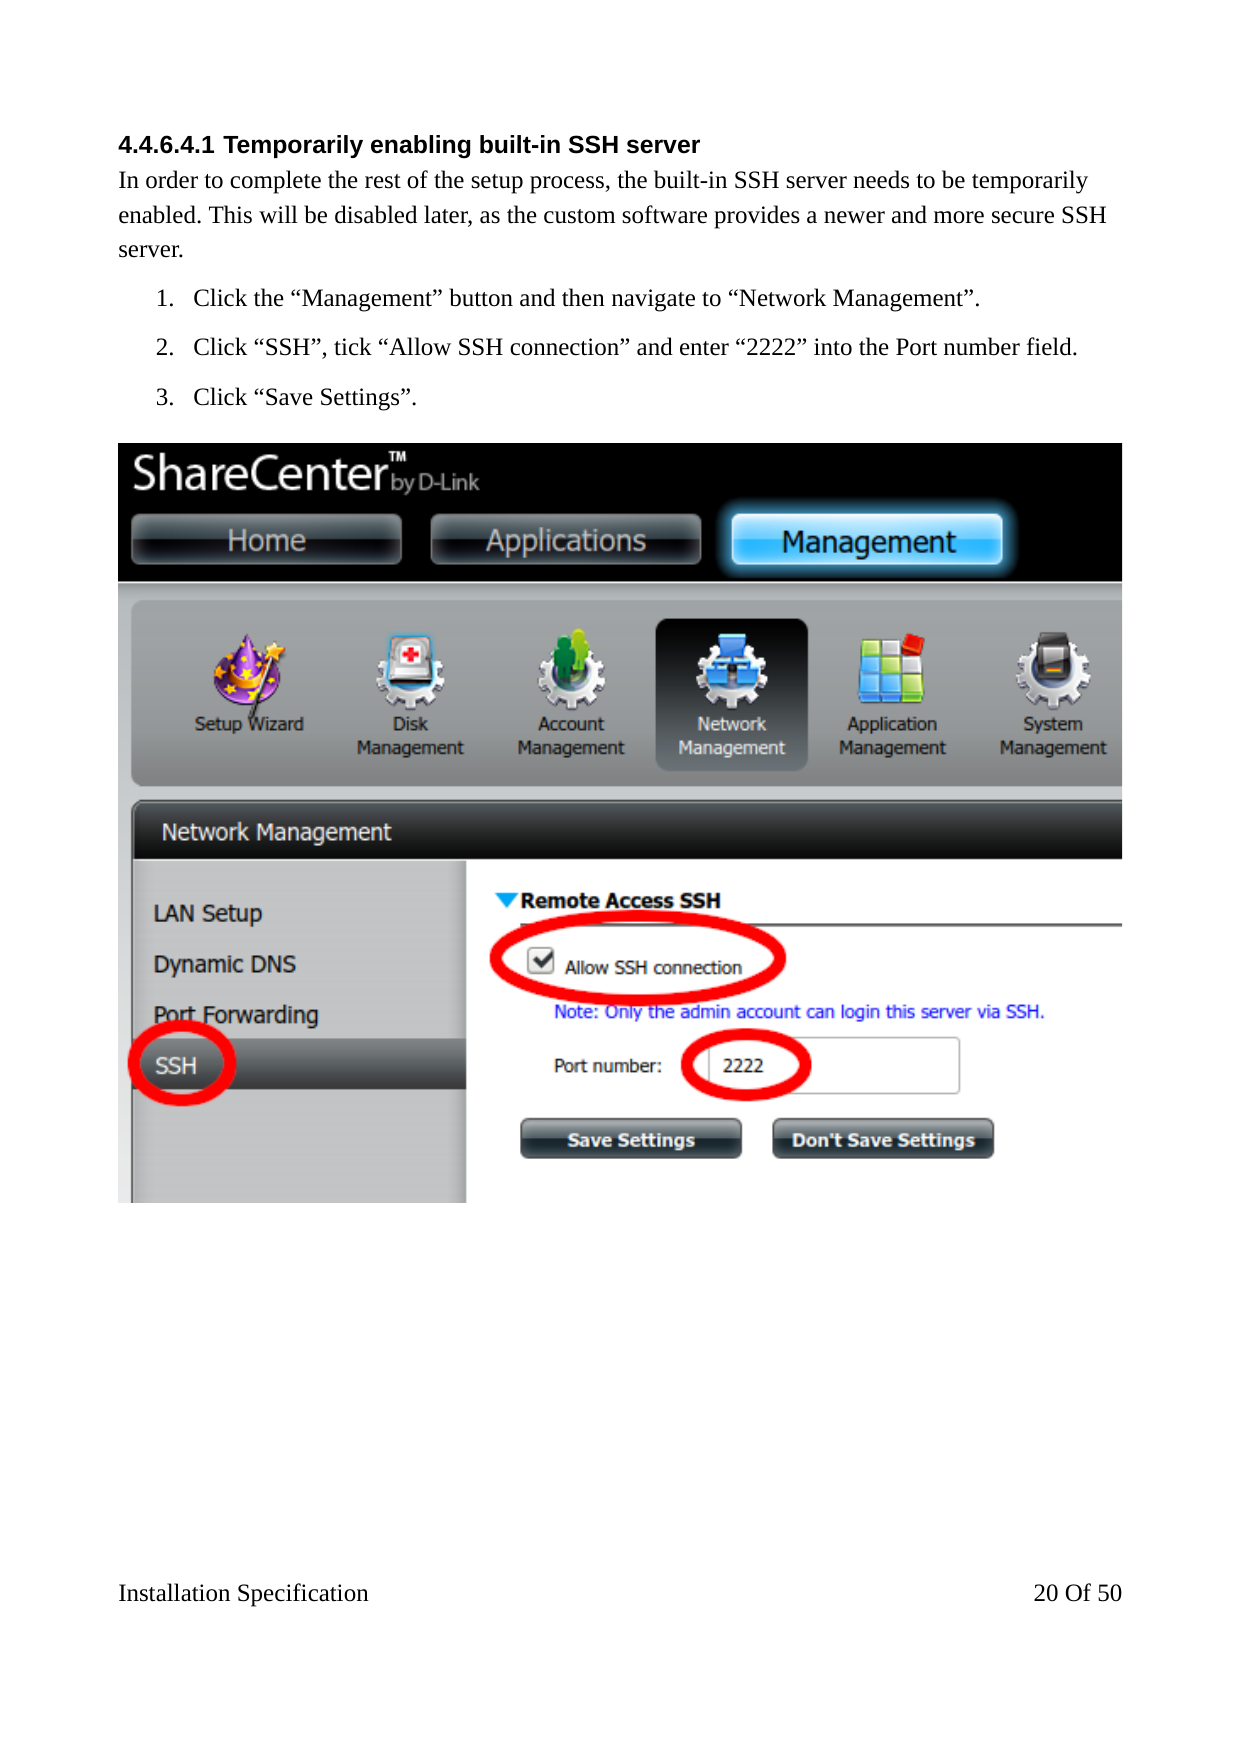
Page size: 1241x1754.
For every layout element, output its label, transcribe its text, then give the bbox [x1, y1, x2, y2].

text In order to complete the rest of the setup process, the built-in SSH server needs to be temporarily enabled. This will be disabled later, as the custom software provides a newer and more secure SSH server. [118, 165, 1122, 263]
subtitle Temporarily enabling built-in SSH server [118, 131, 1122, 159]
list Click “Save Settings”. [156, 382, 1122, 410]
list Click the “Management” button and then navigate to “Network Management”. [156, 283, 1122, 312]
list Click “SSH”, tick “Allow SSH connection” and enter “2222” into the Port number field. [156, 332, 1122, 361]
picture [118, 443, 1123, 1203]
